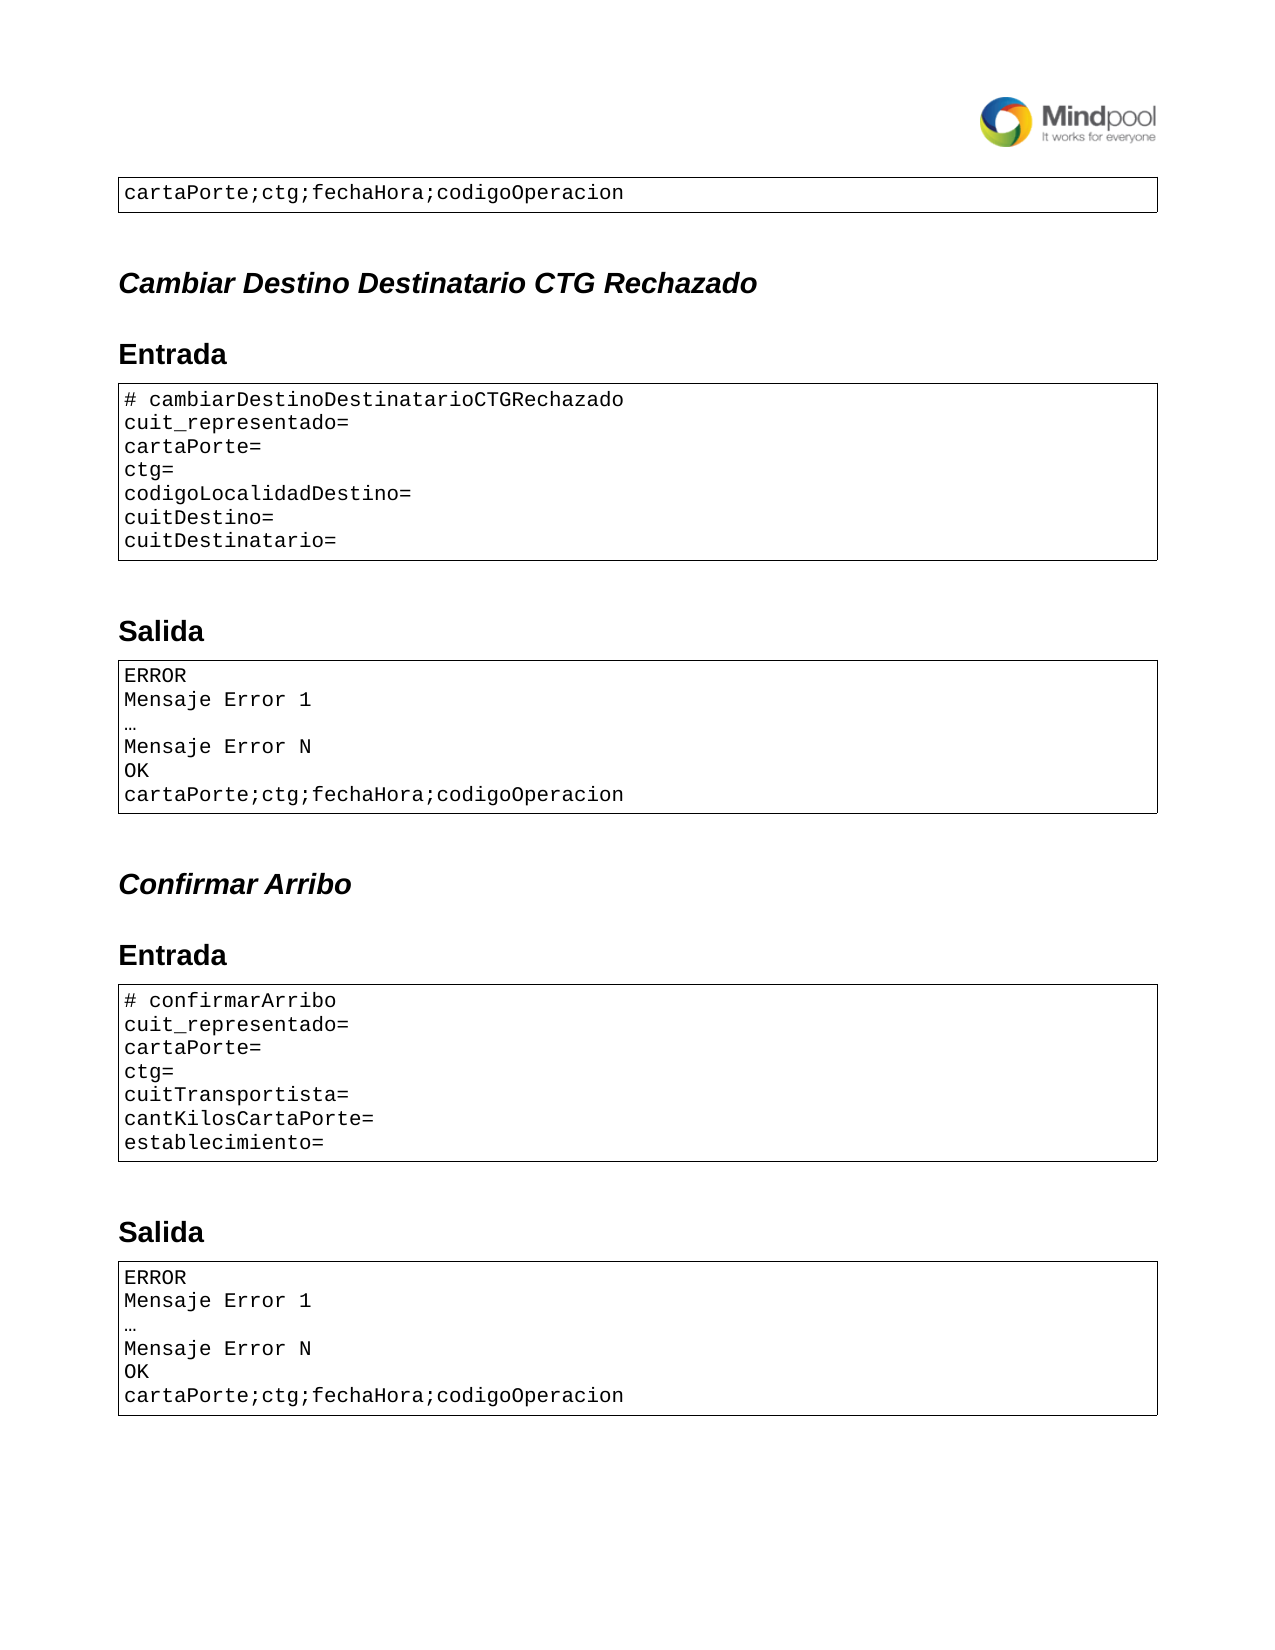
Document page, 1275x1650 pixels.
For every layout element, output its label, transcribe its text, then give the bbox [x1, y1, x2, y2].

subtitle Cambiar Destino Destinatario CTG Rechazado [118, 266, 1157, 299]
table_header # confirmarArribo cuit_representado= cartaPorte= ctg= cuitTransportista= cantKilosCartaPorte= establecimiento= [119, 985, 1157, 1161]
table_header # cambiarDestinoDestinatarioCTGRechazado cuit_representado= cartaPorte= ctg= codigoLocalidadDestino= cuitDestino= cuitDestinatario= [119, 384, 1157, 560]
picture [980, 97, 1156, 147]
subtitle Salida [118, 614, 1157, 647]
subtitle Salida [118, 1215, 1157, 1248]
subtitle Entrada [118, 337, 1157, 370]
table_header ERROR Mensaje Error 1 … Mensaje Error N OK cartaPorte;ctg;fechaHora;codigoOperacion [119, 661, 1157, 813]
subtitle Confirmar Arribo [118, 867, 1157, 901]
table_header cartaPorte;ctg;fechaHora;codigoOperacion [119, 178, 1157, 212]
table_header ERROR Mensaje Error 1 … Mensaje Error N OK cartaPorte;ctg;fechaHora;codigoOperacion [119, 1262, 1157, 1414]
subtitle Entrada [118, 938, 1157, 972]
